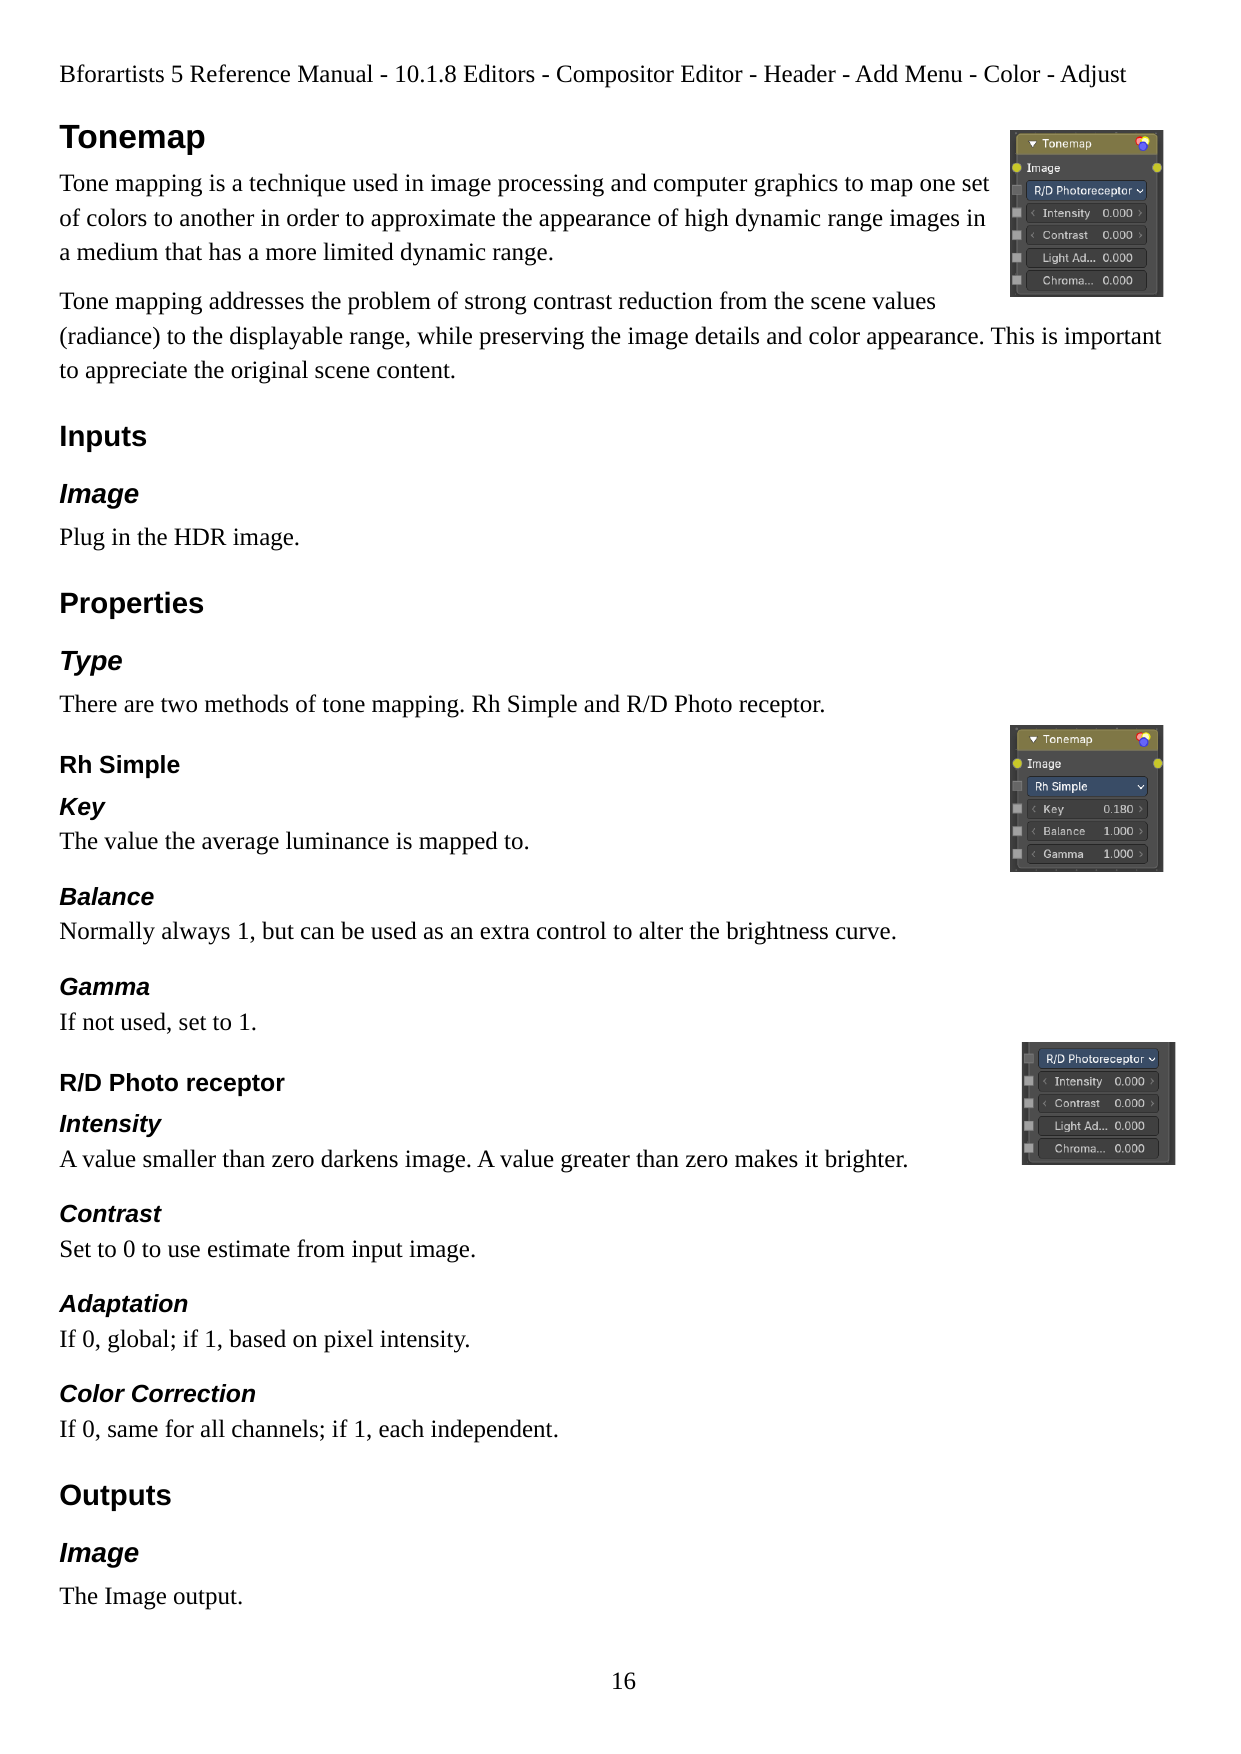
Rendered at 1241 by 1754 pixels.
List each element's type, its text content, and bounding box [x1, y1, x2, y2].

subtitle Tonemap [59, 117, 1181, 156]
subtitle [1164, 751, 1181, 779]
subtitle Gamma [59, 972, 1181, 1000]
text If 0, global; if 1, based on pixel intensity. [59, 1324, 1181, 1353]
text Normally always 1, but can be used as an extra control to alter the brightness curve. [59, 916, 1181, 945]
subtitle Adaptation [59, 1289, 1181, 1318]
text If not used, set to 1. [59, 1007, 1181, 1035]
text The Image output. [59, 1581, 1181, 1610]
picture [1021, 1042, 1176, 1165]
text Tone mapping is a technique used in image processing and computer graphics to map one set of colors to another in order to approximate the appearance of high dynamic range images in a medium that has a more limited dynamic range. [59, 168, 1010, 266]
subtitle Contrast [59, 1199, 1181, 1228]
subtitle Inputs [59, 419, 1181, 453]
text Plug in the HDR image. [59, 522, 1181, 551]
subtitle Key [59, 792, 1010, 820]
text The value the average luminance is mapped to. [59, 826, 1010, 855]
text Set to 0 to use estimate from input image. [59, 1234, 1181, 1263]
picture [1010, 130, 1164, 297]
subtitle Image [59, 478, 1181, 510]
subtitle Outputs [59, 1478, 1181, 1512]
subtitle Color Correction [59, 1379, 1181, 1408]
subtitle Type [59, 644, 1181, 676]
text If 0, same for all channels; if 1, each independent. [59, 1414, 1181, 1443]
text There are two methods of tone mapping. Rh Simple and R/D Photo receptor. [59, 689, 1181, 718]
subtitle Rh Simple [59, 751, 1010, 779]
text Tone mapping addresses the problem of strong contrast reduction from the scene values (radiance) to the displayable range, while preserving the image details and color appearance. This is important to appreciate the original scene content. [59, 286, 1181, 384]
subtitle Properties [59, 586, 1181, 619]
subtitle Balance [59, 882, 1181, 910]
subtitle [1164, 792, 1181, 820]
subtitle Image [59, 1537, 1181, 1568]
subtitle Intensity [59, 1109, 1021, 1138]
picture [1010, 725, 1164, 872]
text A value smaller than zero darkens image. A value greater than zero makes it brighter. [59, 1144, 1181, 1173]
subtitle R/D Photo receptor [59, 1068, 1021, 1097]
